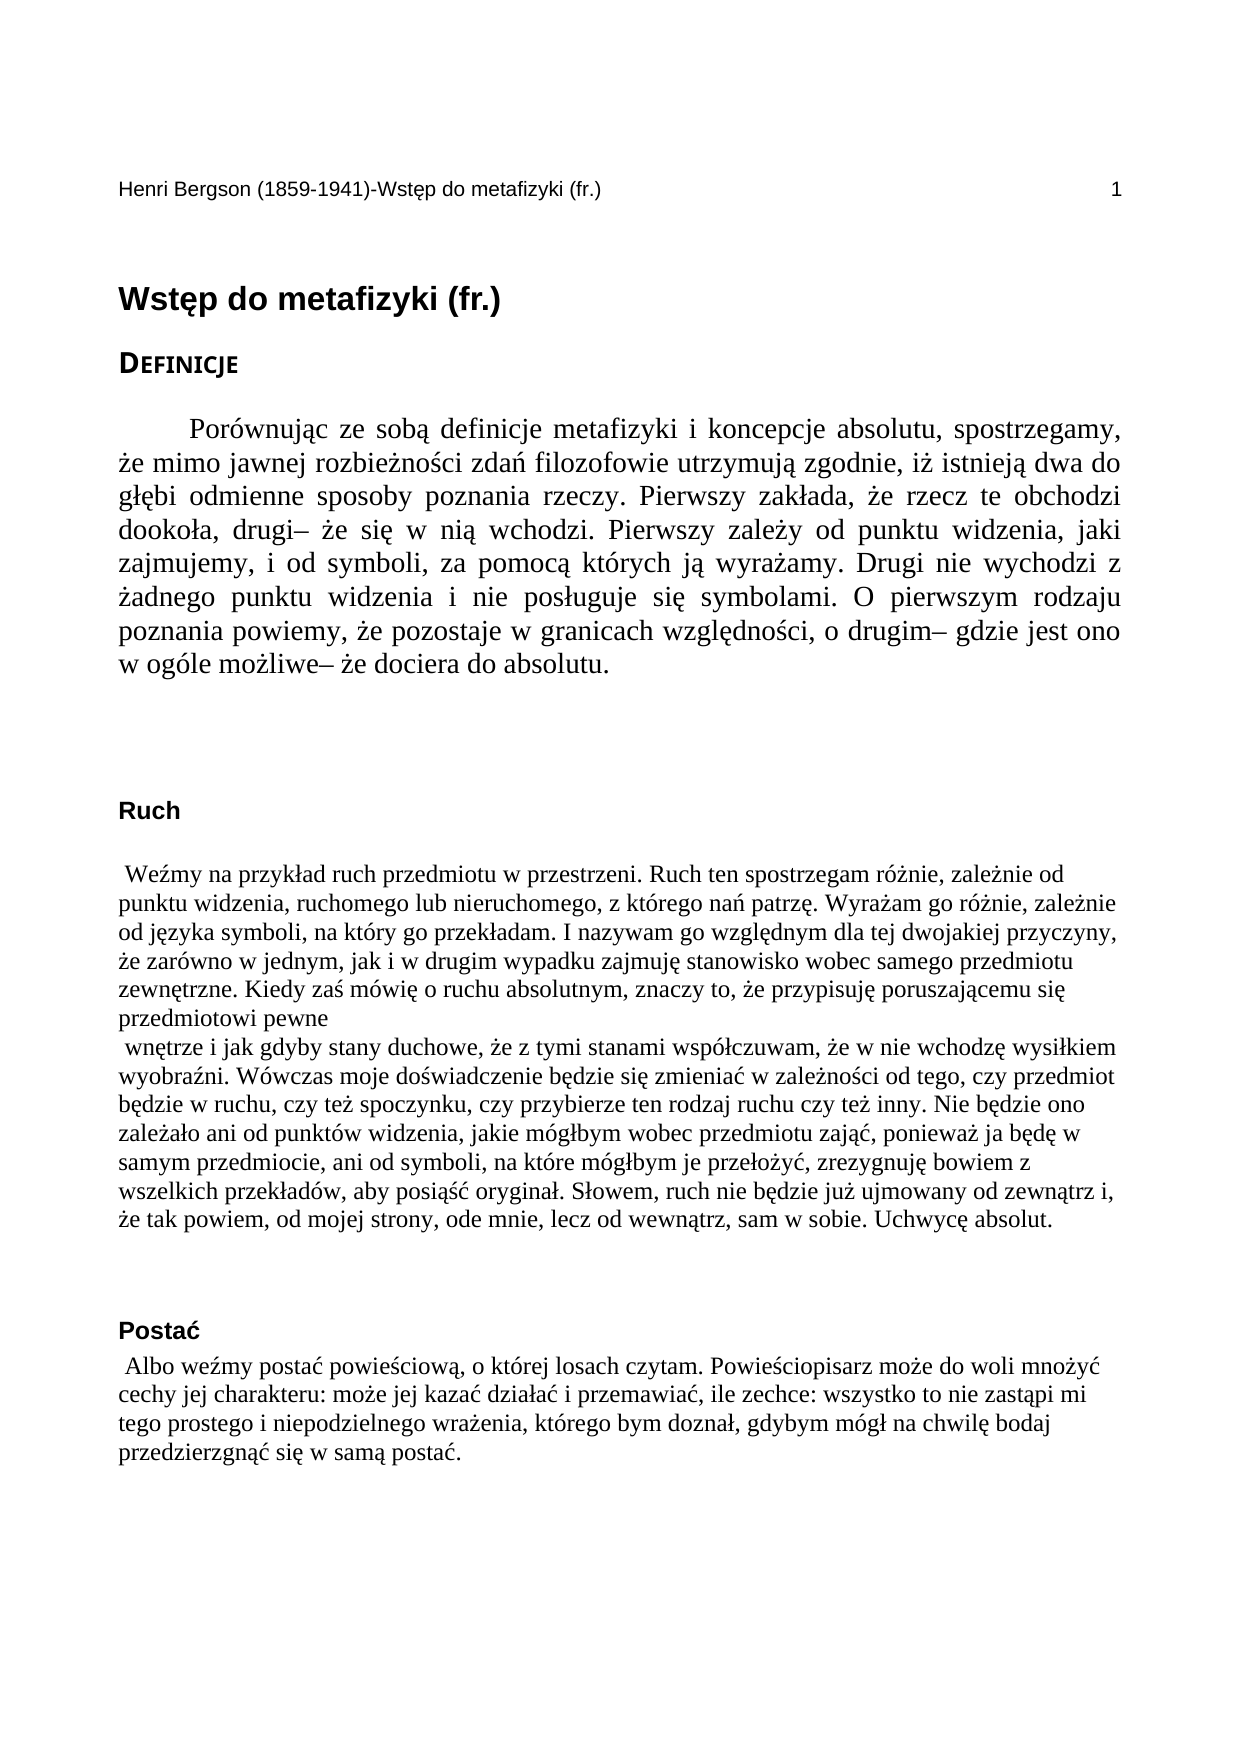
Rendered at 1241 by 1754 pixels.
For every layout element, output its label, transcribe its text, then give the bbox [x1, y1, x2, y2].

text Albo weźmy postać powieściową, o której losach czytam. Powieściopisarz może do woli mnożyć cechy jej charakteru: może jej kazać działać i przemawiać, ile zechce: wszystko to nie zastąpi mi tego prostego i niepodzielnego wrażenia, którego bym doznał, gdybym mógł na chwilę bodaj przedzierzgnąć się w samą postać. [118, 1351, 1122, 1466]
subtitle Postać [118, 1316, 1122, 1344]
text Weźmy na przykład ruch przedmiotu w przestrzeni. Ruch ten spostrzegam różnie, zależnie od punktu widzenia, ruchomego lub nieruchomego, z którego nań patrzę. Wyrażam go różnie, zależnie od języka symboli, na który go przekładam. I nazywam go względnym dla tej dwojakiej przyczyny, że zarówno w jednym, jak i w drugim wypadku zajmuję stanowisko wobec samego przedmiotu zewnętrzne. Kiedy zaś mówię o ruchu absolutnym, znaczy to, że przypisuję poruszającemu się przedmiotowi pewne wnętrze i jak gdyby stany duchowe, że z tymi stanami współczuwam, że w nie wchodzę wysiłkiem wyobraźni. Wówczas moje doświadczenie będzie się zmieniać w zależności od tego, czy przedmiot będzie w ruchu, czy też spoczynku, czy przybierze ten rodzaj ruchu czy też inny. Nie będzie ono zależało ani od punktów widzenia, jakie mógłbym wobec przedmiotu zająć, ponieważ ja będę w samym przedmiocie, ani od symboli, na które mógłbym je przełożyć, zrezygnuję bowiem z wszelkich przekładów, aby posiąść oryginał. Słowem, ruch nie będzie już ujmowany od zewnątrz i, że tak powiem, od mojej strony, ode mnie, lecz od wewnątrz, sam w sobie. Uchwycę absolut. [118, 859, 1122, 1233]
subtitle Ruch [118, 796, 1122, 824]
subtitle Wstęp do metafizyki (fr.) [118, 279, 1122, 317]
table_header Henri Bergson (1859-1941)-Wstęp do metafizyki (fr.) [118, 177, 620, 225]
table_header 1 [620, 177, 1122, 225]
text Porównując ze sobą definicje metafizyki i koncepcje absolutu, spostrzegamy, że mimo jawnej rozbieżności zdań filozofowie utrzymują zgodnie, iż istnieją dwa do głębi odmienne sposoby poznania rzeczy. Pierwszy zakłada, że rzecz te obchodzi dookoła, drugi– że się w nią wchodzi. Pierwszy zależy od punktu widzenia, jaki zajmujemy, i od symboli, za pomocą których ją wyrażamy. Drugi nie wychodzi z żadnego punktu widzenia i nie posługuje się symbolami. O pierwszym rodzaju poznania powiemy, że pozostaje w granicach względności, o drugim– gdzie jest ono w ogóle możliwe– że dociera do absolutu. [118, 411, 1122, 680]
subtitle Definicje [118, 342, 1122, 382]
